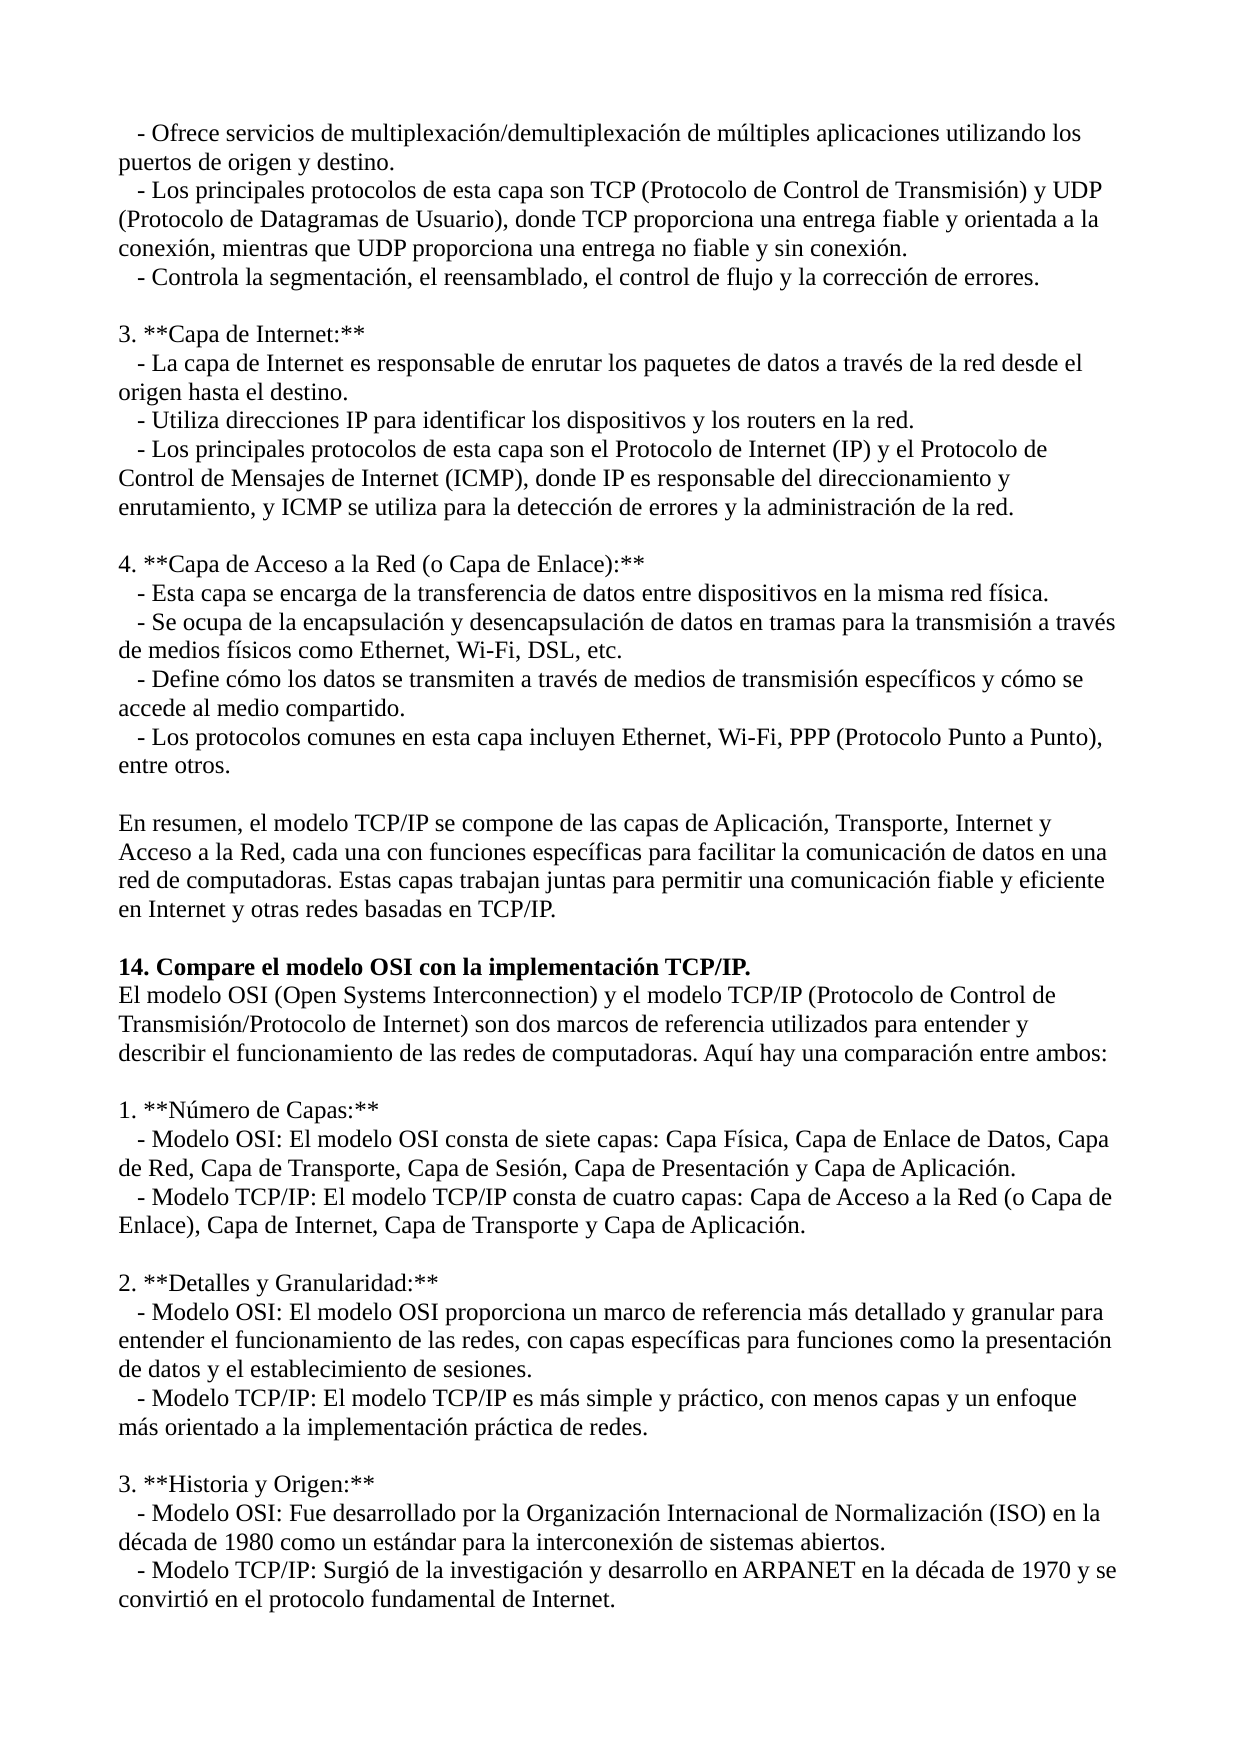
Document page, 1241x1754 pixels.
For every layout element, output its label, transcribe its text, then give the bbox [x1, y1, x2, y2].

text - Controla la segmentación, el reensamblado, el control de flujo y la corrección de errores. [118, 262, 1122, 291]
text - Modelo OSI: El modelo OSI consta de siete capas: Capa Física, Capa de Enlace de Datos, Capa de Red, Capa de Transporte, Capa de Sesión, Capa de Presentación y Capa de Aplicación. [118, 1124, 1122, 1182]
text 3. **Historia y Origen:** [118, 1469, 1122, 1498]
text - Ofrece servicios de multiplexación/demultiplexación de múltiples aplicaciones utilizando los puertos de origen y destino. [118, 118, 1122, 176]
text - Modelo OSI: El modelo OSI proporciona un marco de referencia más detallado y granular para entender el funcionamiento de las redes, con capas específicas para funciones como la presentación de datos y el establecimiento de sesiones. [118, 1297, 1122, 1383]
text - La capa de Internet es responsable de enrutar los paquetes de datos a través de la red desde el origen hasta el destino. [118, 348, 1122, 406]
text - Se ocupa de la encapsulación y desencapsulación de datos en tramas para la transmisión a través de medios físicos como Ethernet, Wi-Fi, DSL, etc. [118, 607, 1122, 664]
text El modelo OSI (Open Systems Interconnection) y el modelo TCP/IP (Protocolo de Control de Transmisión/Protocolo de Internet) son dos marcos de referencia utilizados para entender y describir el funcionamiento de las redes de computadoras. Aquí hay una comparación entre ambos: [118, 981, 1122, 1067]
text - Modelo TCP/IP: El modelo TCP/IP es más simple y práctico, con menos capas y un enfoque más orientado a la implementación práctica de redes. [118, 1383, 1122, 1441]
text - Los principales protocolos de esta capa son el Protocolo de Internet (IP) y el Protocolo de Control de Mensajes de Internet (ICMP), donde IP es responsable del direccionamiento y enrutamiento, y ICMP se utiliza para la detección de errores y la administración de la red. [118, 434, 1122, 521]
text - Los protocolos comunes en esta capa incluyen Ethernet, Wi-Fi, PPP (Protocolo Punto a Punto), entre otros. [118, 722, 1122, 779]
text - Esta capa se encarga de la transferencia de datos entre dispositivos en la misma red física. [118, 578, 1122, 607]
text - Los principales protocolos de esta capa son TCP (Protocolo de Control de Transmisión) y UDP (Protocolo de Datagramas de Usuario), donde TCP proporciona una entrega fiable y orientada a la conexión, mientras que UDP proporciona una entrega no fiable y sin conexión. [118, 176, 1122, 262]
text 2. **Detalles y Granularidad:** [118, 1268, 1122, 1297]
text 3. **Capa de Internet:** [118, 319, 1122, 348]
text - Modelo TCP/IP: El modelo TCP/IP consta de cuatro capas: Capa de Acceso a la Red (o Capa de Enlace), Capa de Internet, Capa de Transporte y Capa de Aplicación. [118, 1182, 1122, 1239]
text - Modelo OSI: Fue desarrollado por la Organización Internacional de Normalización (ISO) en la década de 1980 como un estándar para la interconexión de sistemas abiertos. [118, 1498, 1122, 1556]
text - Utiliza direcciones IP para identificar los dispositivos y los routers en la red. [118, 406, 1122, 434]
text 14. Compare el modelo OSI con la implementación TCP/IP. [118, 952, 1122, 981]
text - Define cómo los datos se transmiten a través de medios de transmisión específicos y cómo se accede al medio compartido. [118, 664, 1122, 722]
text En resumen, el modelo TCP/IP se compone de las capas de Aplicación, Transporte, Internet y Acceso a la Red, cada una con funciones específicas para facilitar la comunicación de datos en una red de computadoras. Estas capas trabajan juntas para permitir una comunicación fiable y eficiente en Internet y otras redes basadas en TCP/IP. [118, 808, 1122, 923]
text 1. **Número de Capas:** [118, 1096, 1122, 1124]
text - Modelo TCP/IP: Surgió de la investigación y desarrollo en ARPANET en la década de 1970 y se convirtió en el protocolo fundamental de Internet. [118, 1556, 1122, 1613]
text 4. **Capa de Acceso a la Red (o Capa de Enlace):** [118, 549, 1122, 578]
